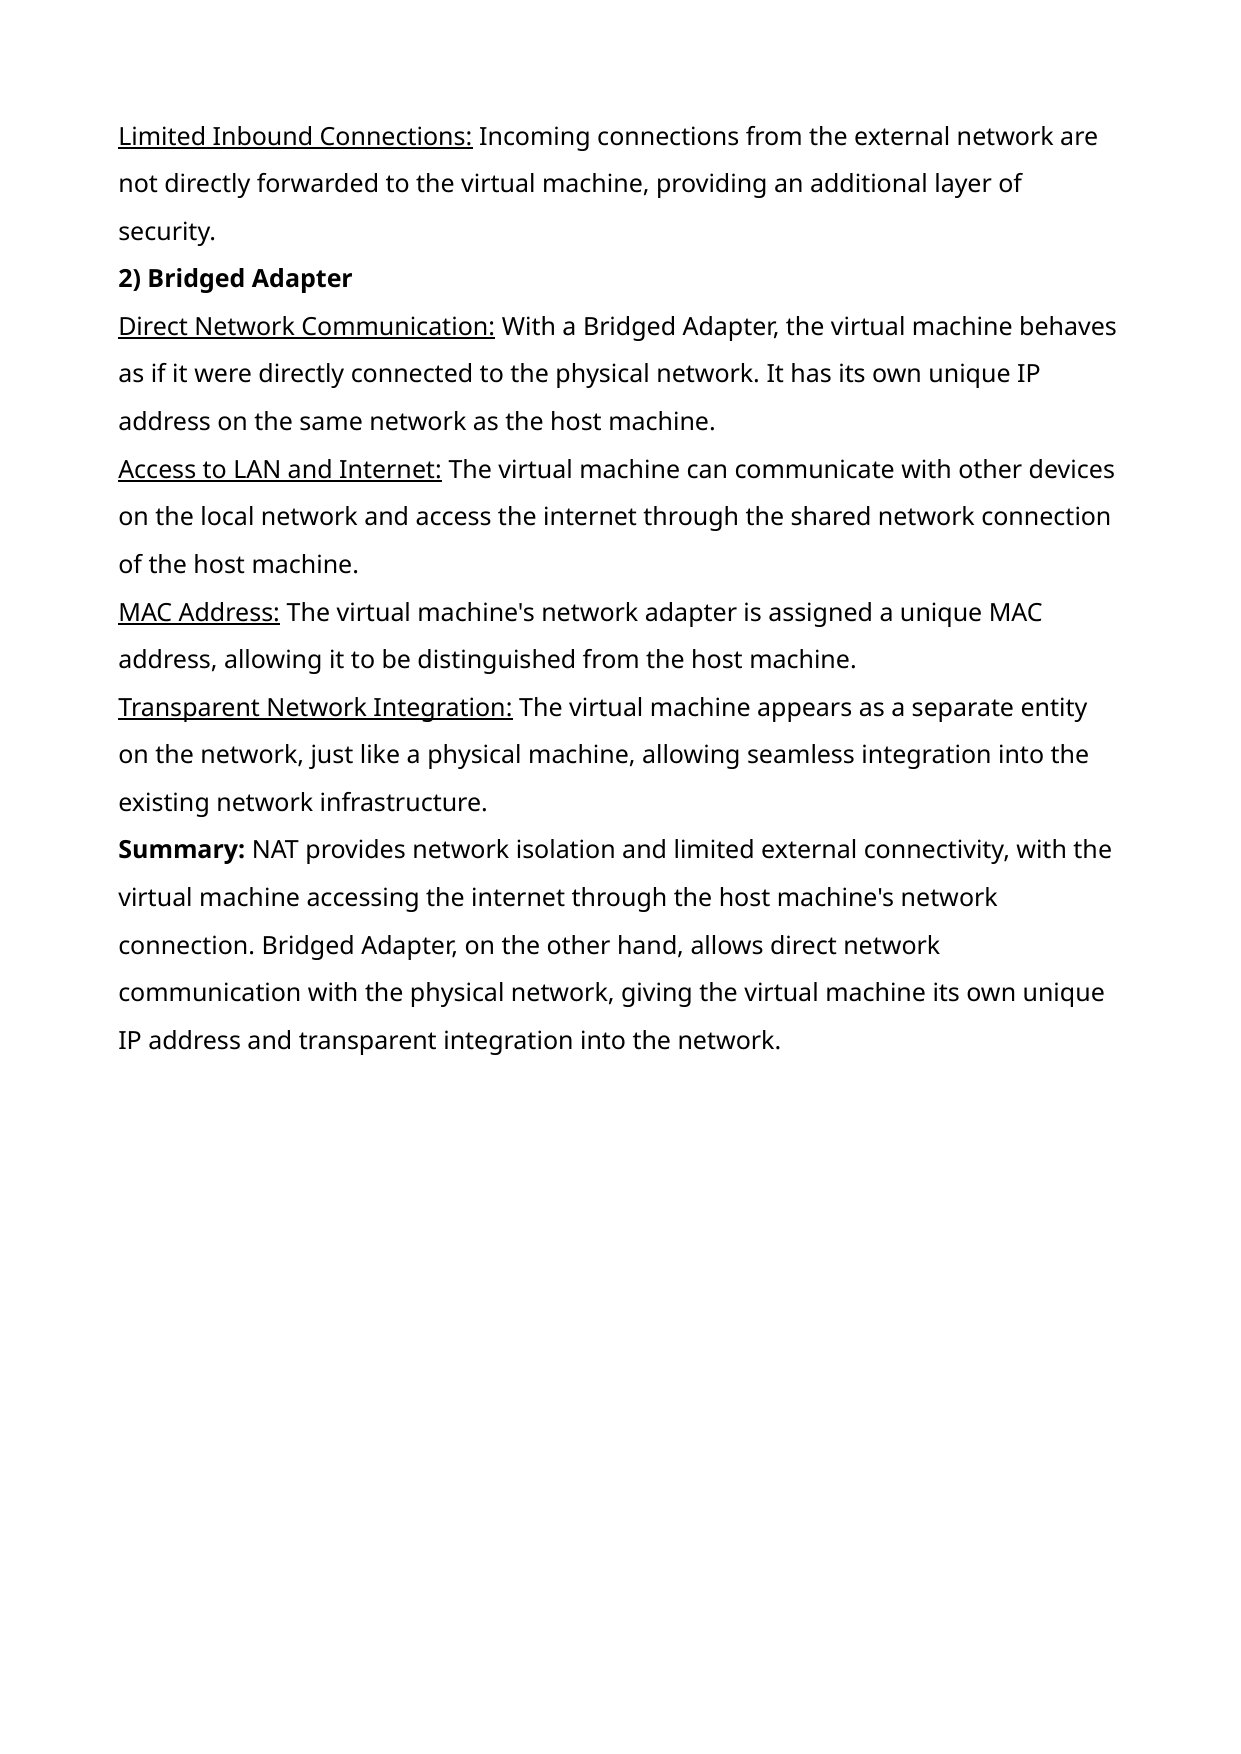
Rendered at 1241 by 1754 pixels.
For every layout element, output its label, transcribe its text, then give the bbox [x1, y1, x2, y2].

text 2) Bridged Adapter [118, 261, 1122, 295]
text Transparent Network Integration: The virtual machine appears as a separate entity on the network, just like a physical machine, allowing seamless integration into the existing network infrastructure. [118, 689, 1122, 819]
text Summary: NAT provides network isolation and limited external connectivity, with the virtual machine accessing the internet through the host machine's network connection. Bridged Adapter, on the other hand, allows direct network communication with the physical network, giving the virtual machine its own unique IP address and transparent integration into the network. [118, 832, 1122, 1057]
text MAC Address: The virtual machine's network adapter is assigned a unique MAC address, allowing it to be distinguished from the host machine. [118, 594, 1122, 676]
text Access to LAN and Internet: The virtual machine can communicate with other devices on the local network and access the internet through the shared network connection of the host machine. [118, 451, 1122, 581]
text Direct Network Communication: With a Bridged Adapter, the virtual machine behaves as if it were directly connected to the physical network. It has its own unique IP address on the same network as the host machine. [118, 308, 1122, 438]
text Limited Inbound Connections: Incoming connections from the external network are not directly forwarded to the virtual machine, providing an additional layer of security. [118, 118, 1122, 247]
